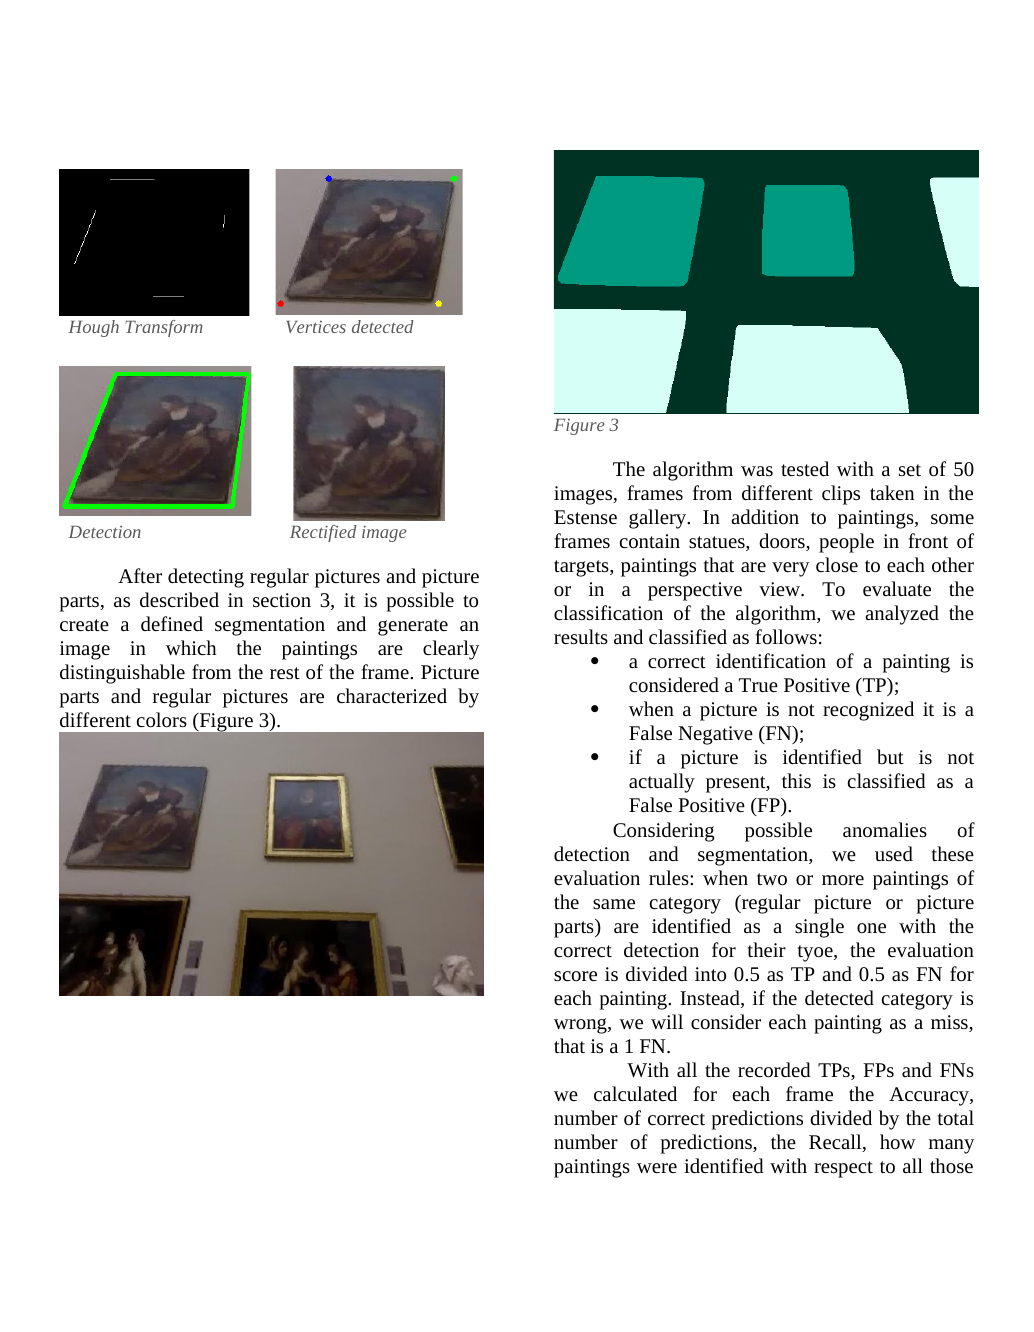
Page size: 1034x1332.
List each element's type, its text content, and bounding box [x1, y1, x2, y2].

text Detection Rectified image [59, 521, 480, 542]
list if a picture is identified but is not actually present, this is classified as a False Positive (FP). [591, 745, 974, 817]
picture [553, 150, 979, 414]
picture [293, 366, 445, 521]
picture [59, 732, 484, 996]
list a correct identification of a painting is considered a True Positive (TP); [591, 649, 974, 697]
text The algorithm was tested with a set of 50 images, frames from different clips taken in the Estense gallery. In addition to paintings, some frames contain statues, doors, people in front of targets, paintings that are very close to each other or in a perspective view. To evaluate the classification of the algorithm, we analyzed the results and classified as follows: [554, 457, 974, 649]
text Considering possible anomalies of detection and segmentation, we used these evaluation rules: when two or more paintings of the same category (regular picture or picture parts) are identified as a single one with the correct detection for their tyoe, the evaluation score is divided into 0.5 as TP and 0.5 as FN for each painting. Instead, if the detected category is wrong, we will consider each painting as a miss, that is a 1 FN. [554, 817, 974, 1058]
text Figure 3 [554, 414, 974, 435]
text After detecting regular pictures and picture parts, as described in section 3, it is possible to create a defined segmentation and generate an image in which the paintings are clearly distinguishable from the rest of the frame. Picture parts and regular pictures are characterized by different colors (Figure 3). [59, 564, 480, 732]
text With all the recorded TPs, FPs and FNs we calculated for each frame the Accuracy, number of correct predictions divided by the total number of predictions, the Recall, how many paintings were identified with respect to all those [554, 1058, 974, 1178]
picture [59, 169, 250, 316]
picture [59, 366, 252, 516]
text Hough Transform Vertices detected [59, 316, 480, 337]
list when a picture is not recognized it is a False Negative (FN); [591, 697, 974, 745]
picture [275, 169, 463, 315]
